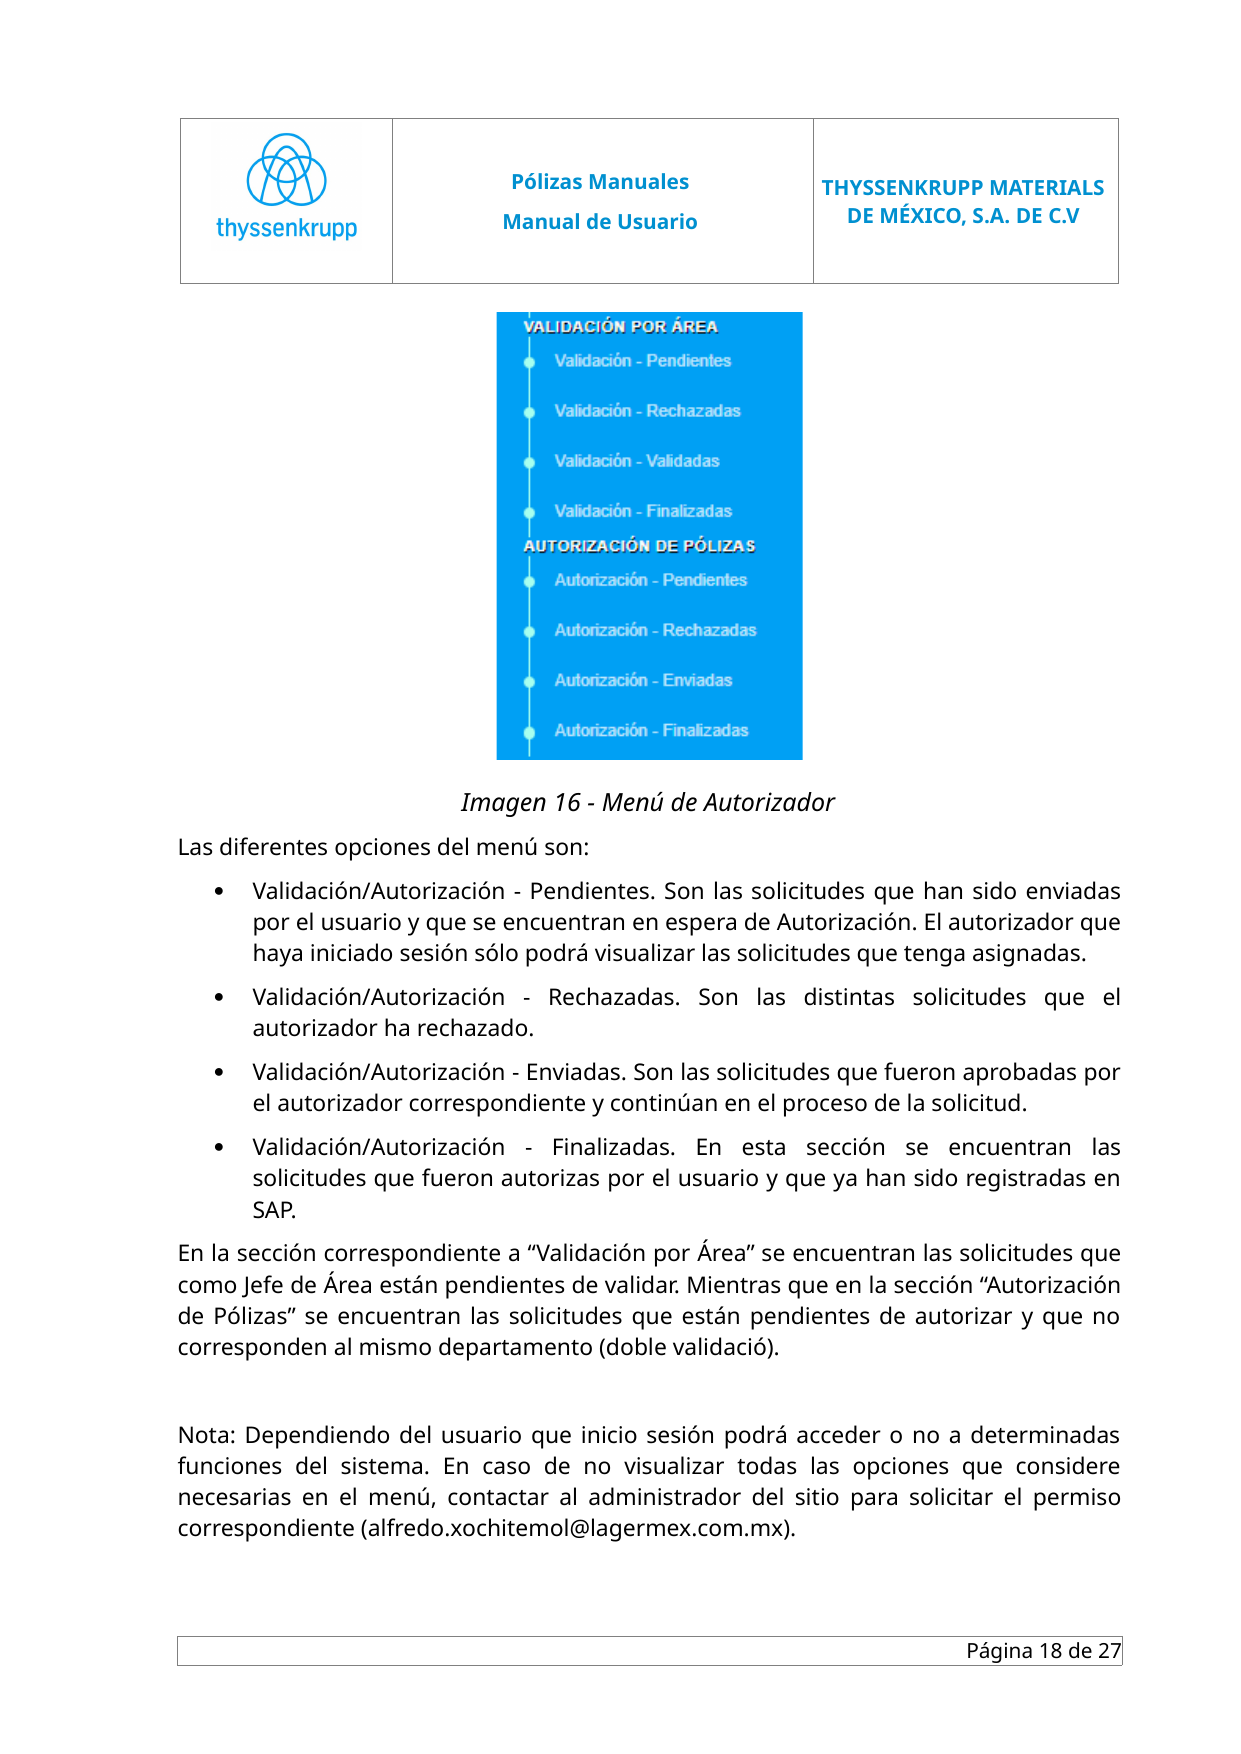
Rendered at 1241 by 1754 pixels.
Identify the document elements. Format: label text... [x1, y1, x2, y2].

text Imagen 16 - Menú de Autorizador [177, 784, 1122, 818]
list Validación/Autorización - Finalizadas. En esta sección se encuentran las solicitudes que fueron autorizas por el usuario y que ya han sido registradas en SAP. [215, 1131, 1122, 1225]
text Las diferentes opciones del menú son: [177, 831, 1122, 862]
list Validación/Autorización - Pendientes. Son las solicitudes que han sido enviadas por el usuario y que se encuentran en espera de Autorización. El autorizador que haya iniciado sesión sólo podrá visualizar las solicitudes que tenga asignadas. [215, 875, 1122, 968]
list Validación/Autorización - Rechazadas. Son las distintas solicitudes que el autorizador ha rechazado. [215, 981, 1122, 1043]
text Nota: Dependiendo del usuario que inicio sesión podrá acceder o no a determinadas funciones del sistema. En caso de no visualizar todas las opciones que considere necesarias en el menú, contactar al administrador del sitio para solicitar el permiso correspondiente (alfredo.xochitemol@lagermex.com.mx). [177, 1418, 1122, 1543]
list Validación/Autorización - Enviadas. Son las solicitudes que fueron aprobadas por el autorizador correspondiente y continúan en el proceso de la solicitud. [215, 1056, 1122, 1118]
text En la sección correspondiente a “Validación por Área” se encuentran las solicitudes que como Jefe de Área están pendientes de validar. Mientras que en la sección “Autorización de Pólizas” se encuentran las solicitudes que están pendientes de autorizar y que no corresponden al mismo departamento (doble validació). [177, 1237, 1122, 1362]
